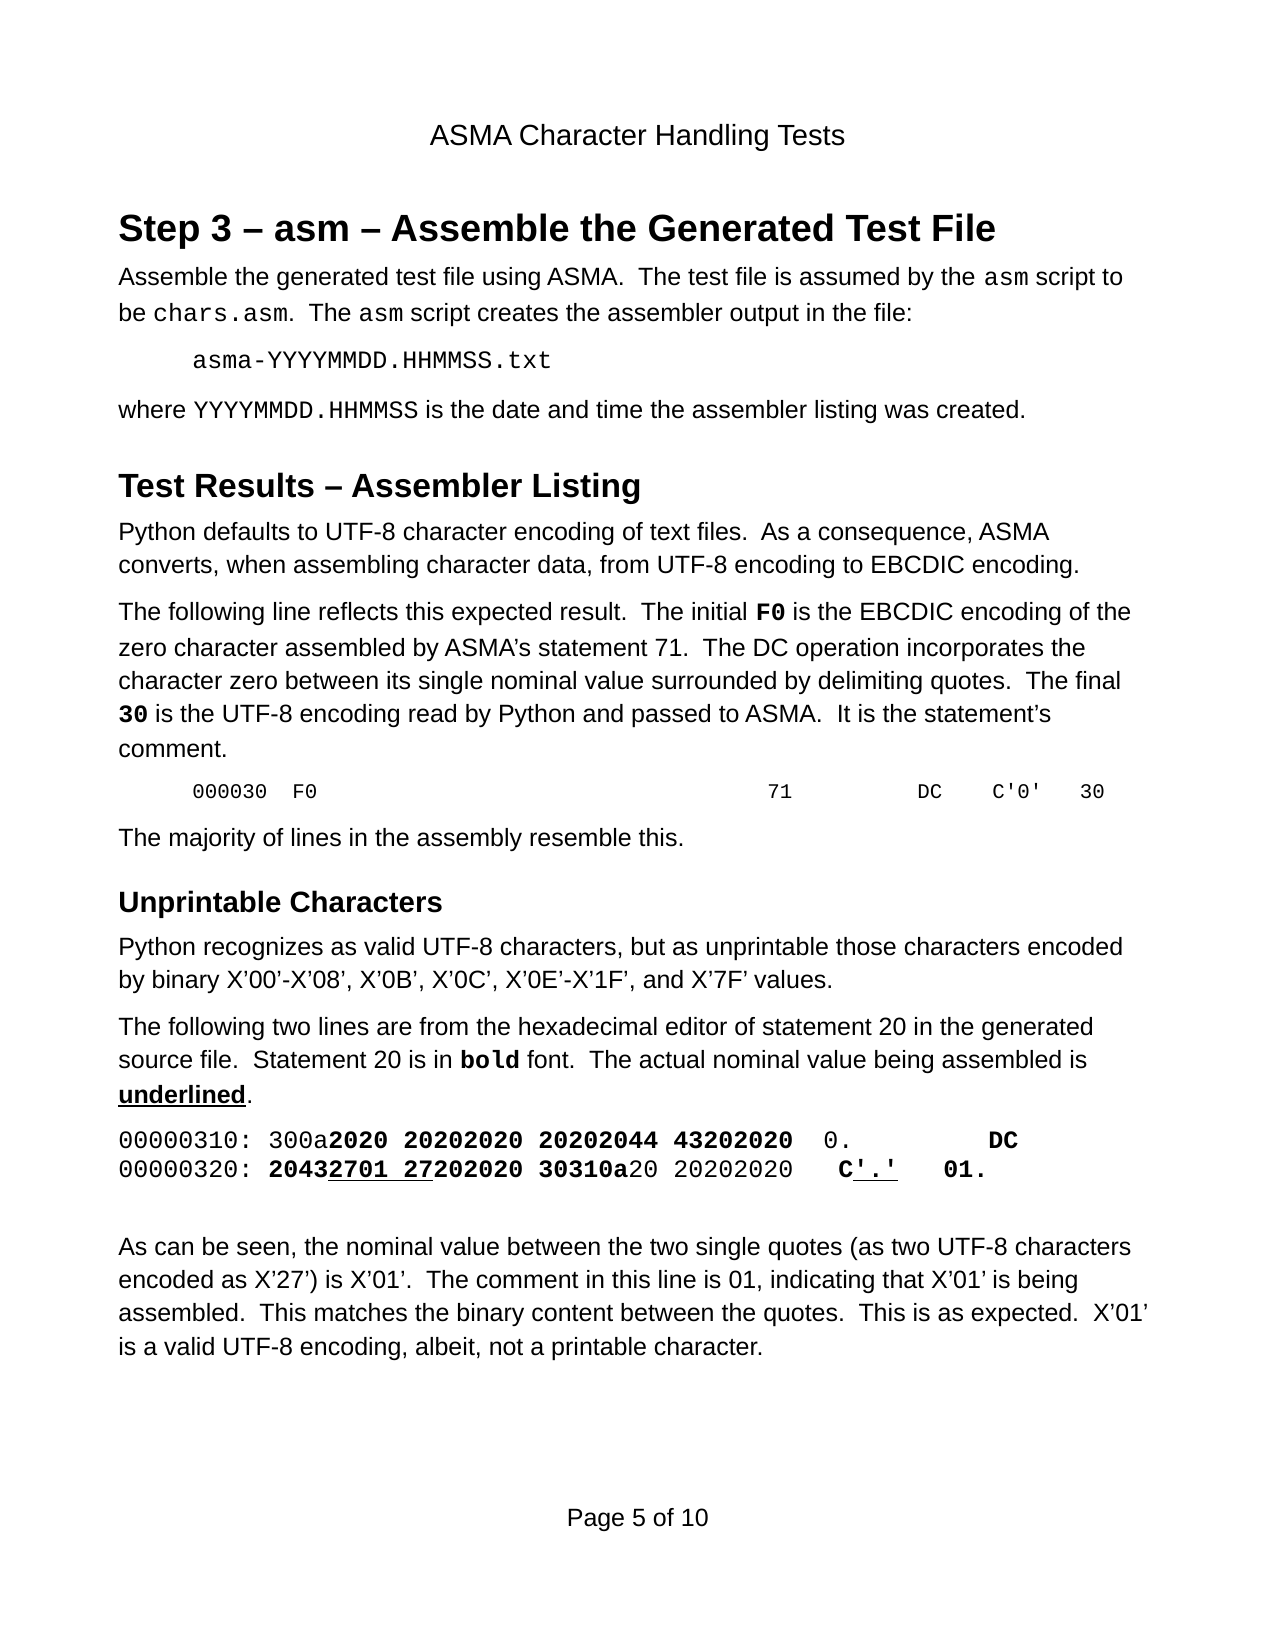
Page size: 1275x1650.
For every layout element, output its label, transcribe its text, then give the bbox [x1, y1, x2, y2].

text The majority of lines in the assembly resemble this. [118, 823, 1157, 852]
text 00000310: 300a2020 20202020 20202044 43202020 0. DC [118, 1128, 1157, 1156]
text asma-YYYYMMDD.HHMMSS.txt [192, 348, 1157, 376]
subtitle Unprintable Characters [118, 885, 1157, 919]
text Assemble the generated test file using ASMA. The test file is assumed by the asm script to be chars.asm. The asm script creates the assembler output in the file: [118, 262, 1157, 328]
subtitle Step 3 – asm – Assemble the Generated Test File [118, 206, 1157, 250]
text 00000320: 20432701 27202020 30310a20 20202020 C'.' 01. [118, 1156, 1157, 1185]
text The following line reflects this expected result. The initial F0 is the EBCDIC encoding of the zero character assembled by ASMA’s statement 71. The DC operation incorporates the character zero between its single nominal value surrounded by delimiting quotes. The final 30 is the UTF-8 encoding read by Python and passed to ASMA. It is the statement’s comment. [118, 597, 1157, 763]
text 000030 F0 71 DC C'0' 30 [192, 781, 1157, 805]
subtitle Test Results – Assembler Listing [118, 466, 1157, 504]
text where YYYYMMDD.HHMMSS is the date and time the assembler listing was created. [118, 395, 1157, 426]
text Python recognizes as valid UTF-8 characters, but as unprintable those characters encoded by binary X’00’-X’08’, X’0B’, X’0C’, X’0E’-X’1F’, and X’7F’ values. [118, 932, 1157, 993]
text The following two lines are from the hexadecimal editor of statement 20 in the generated source file. Statement 20 is in bold font. The actual nominal value being assembled is underlined. [118, 1012, 1157, 1109]
text Python defaults to UTF-8 character encoding of text files. As a consequence, ASMA converts, when assembling character data, from UTF-8 encoding to EBCDIC encoding. [118, 517, 1157, 578]
text As can be seen, the nominal value between the two single quotes (as two UTF-8 characters encoded as X’27’) is X’01’. The comment in this line is 01, indicating that X’01’ is being assembled. This matches the binary content between the quotes. This is as expected. X’01’ is a valid UTF-8 encoding, albeit, not a printable character. [118, 1232, 1157, 1360]
